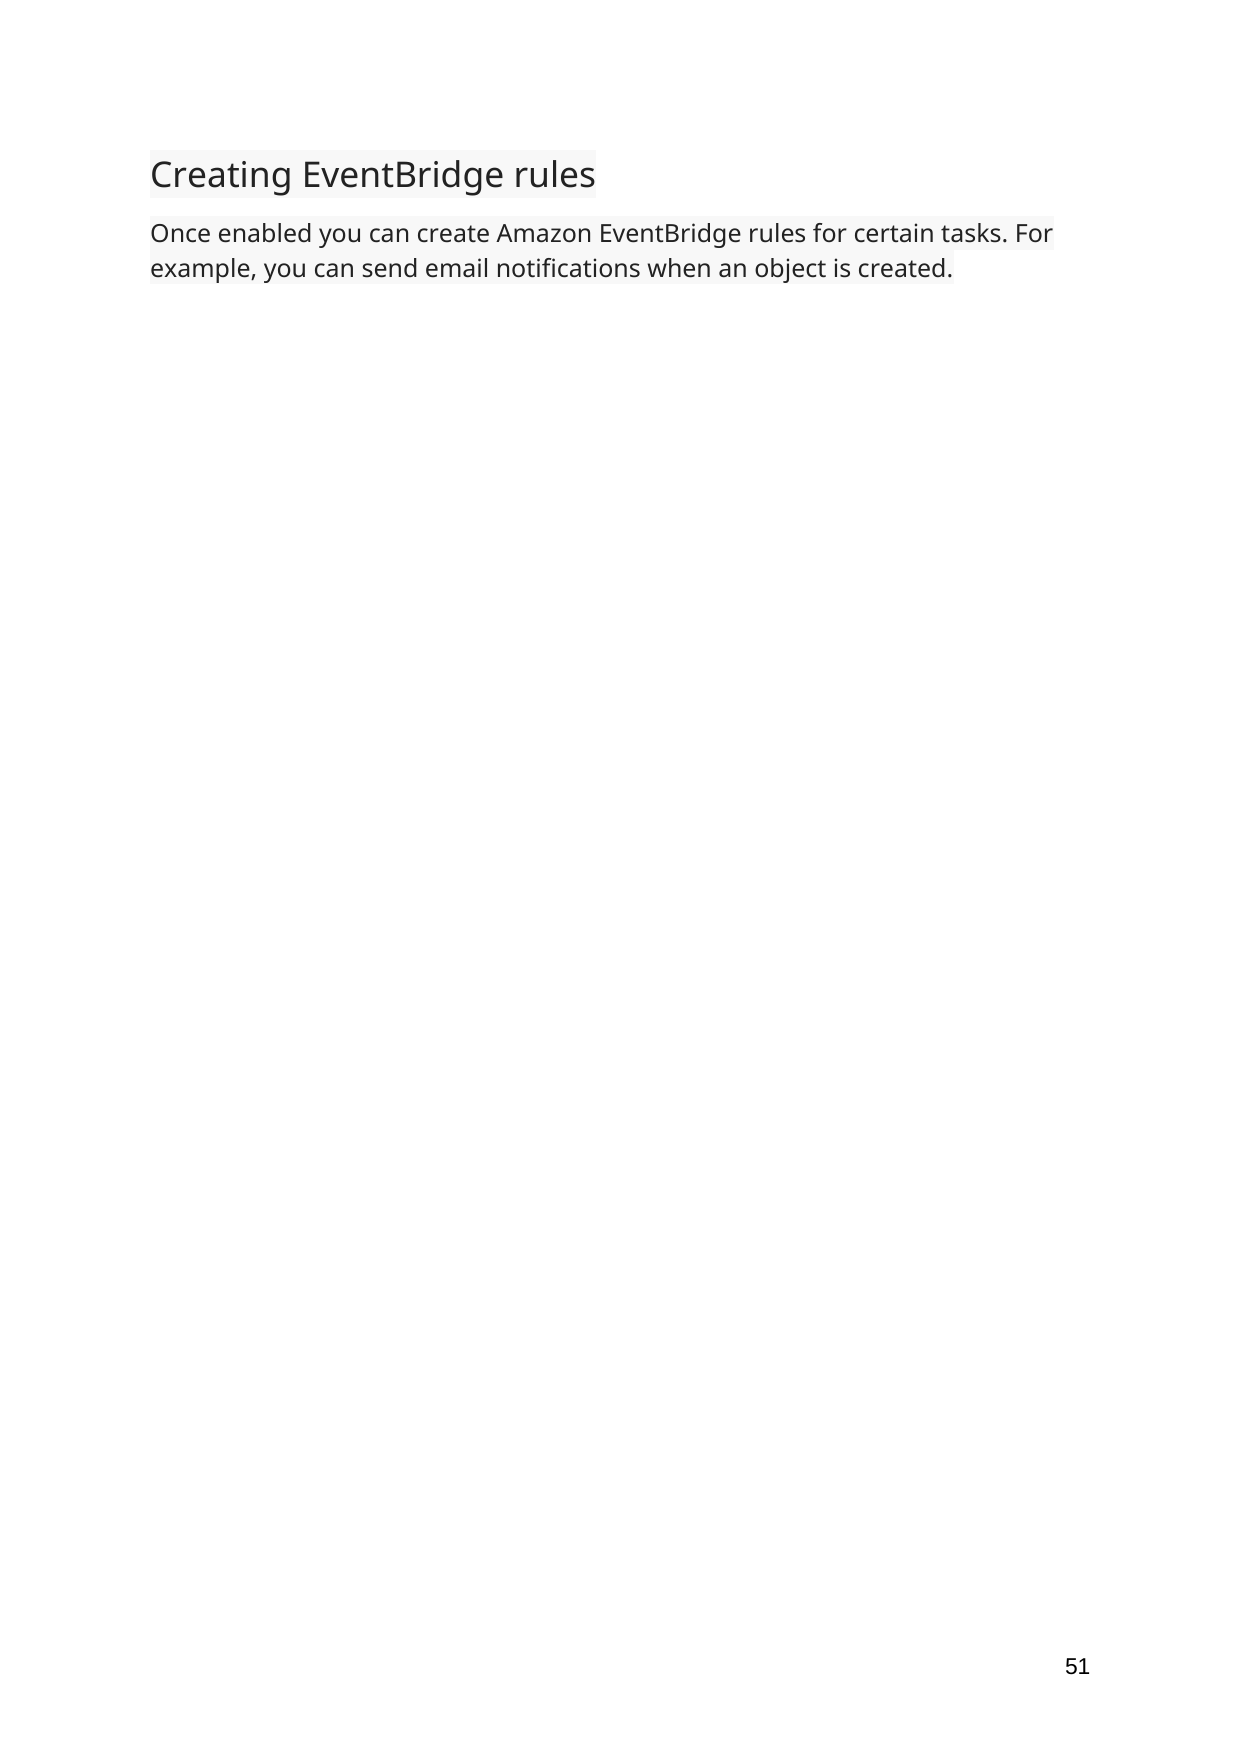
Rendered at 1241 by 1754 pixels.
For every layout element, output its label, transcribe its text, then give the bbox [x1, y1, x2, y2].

subtitle Creating EventBridge rules [150, 150, 1090, 198]
text Once enabled you can create Amazon EventBridge rules for certain tasks. For example, you can send email notifications when an object is created. [150, 216, 1090, 284]
